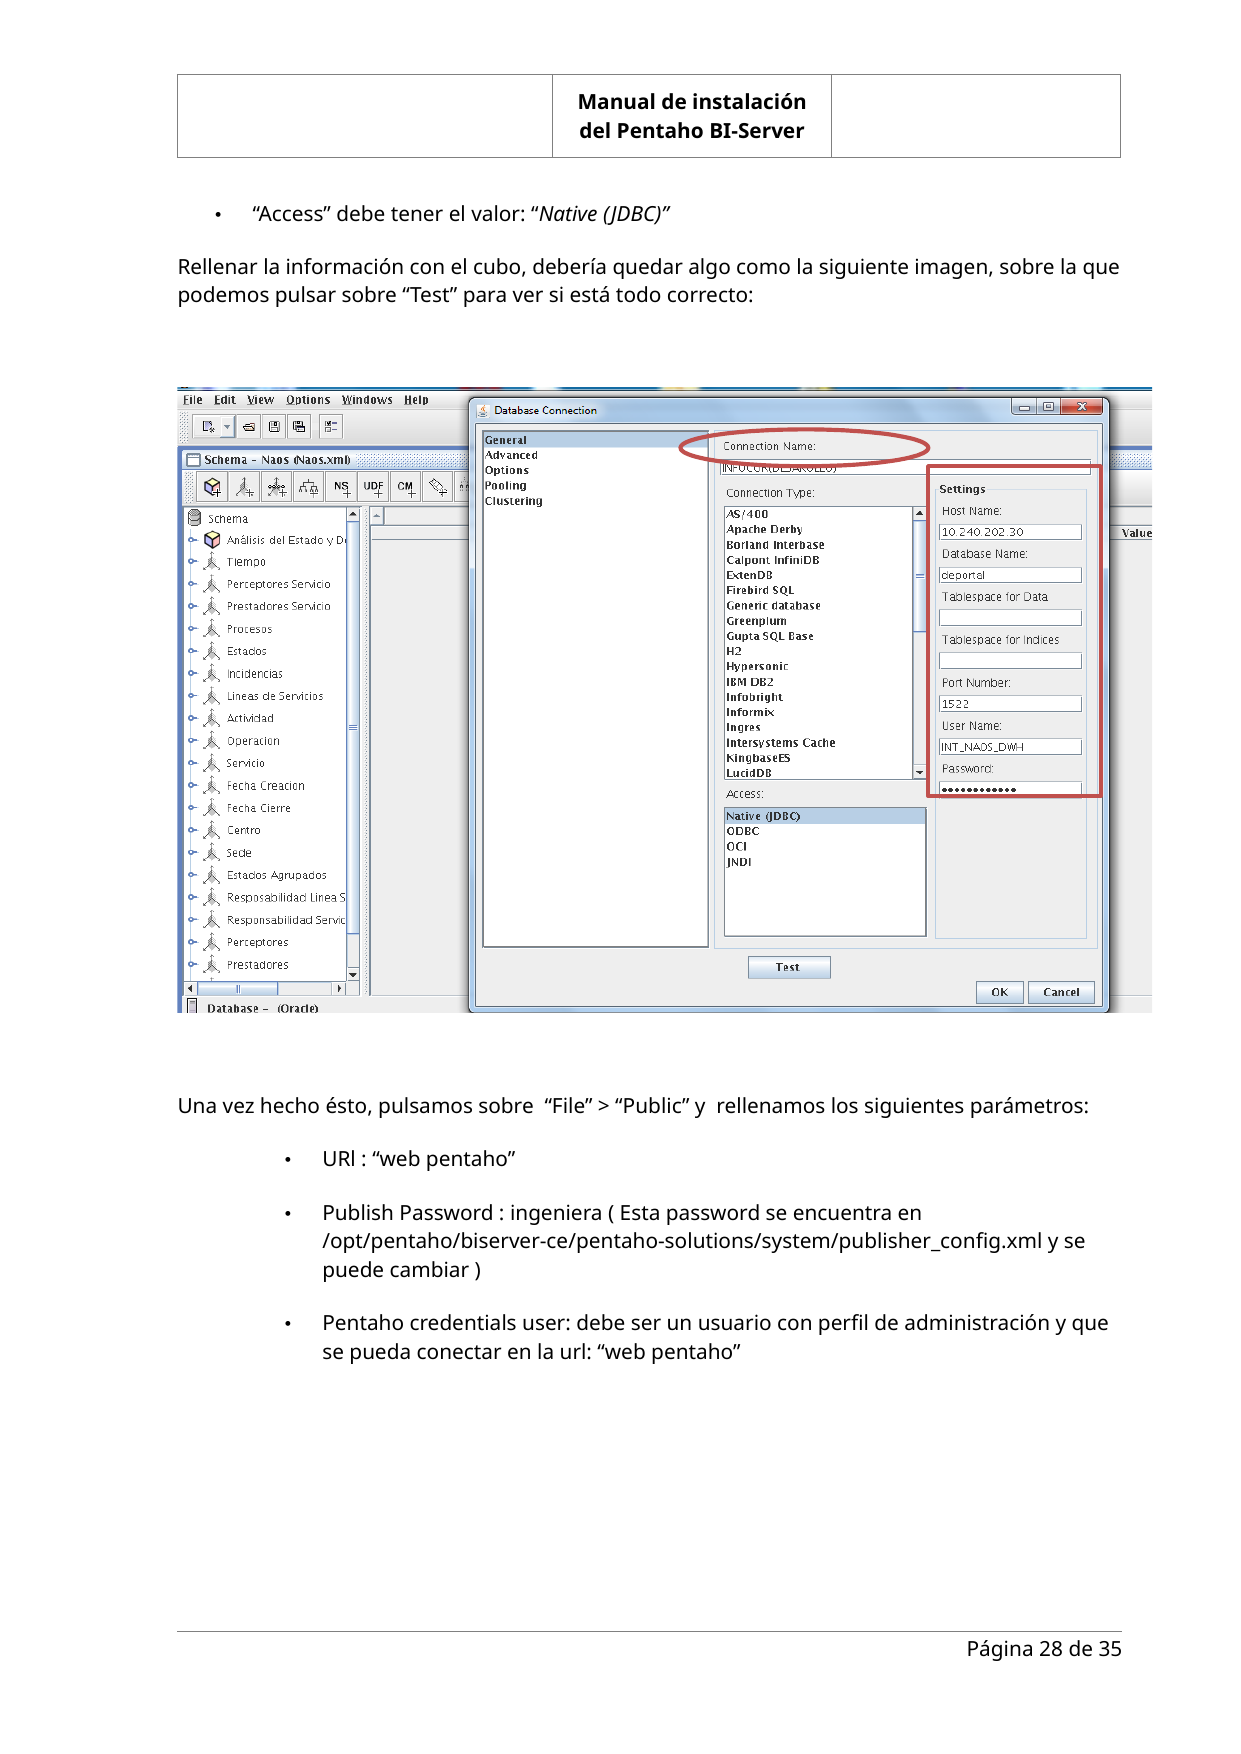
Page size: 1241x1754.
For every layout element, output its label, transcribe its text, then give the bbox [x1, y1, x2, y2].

list Pentaho credentials user: debe ser un usuario con perfil de administración y que se pueda conectar en la url: “web pentaho” [284, 1308, 1122, 1365]
list “Access” debe tener el valor: “Native (JDBC)” [215, 199, 1122, 227]
list URl : “web pentaho” [284, 1144, 1122, 1173]
picture [177, 387, 1153, 1013]
list Publish Password : ingeniera ( Esta password se encuentra en /opt/pentaho/biserver-ce/pentaho-solutions/system/publisher_config.xml y se puede cambiar ) [284, 1198, 1122, 1283]
